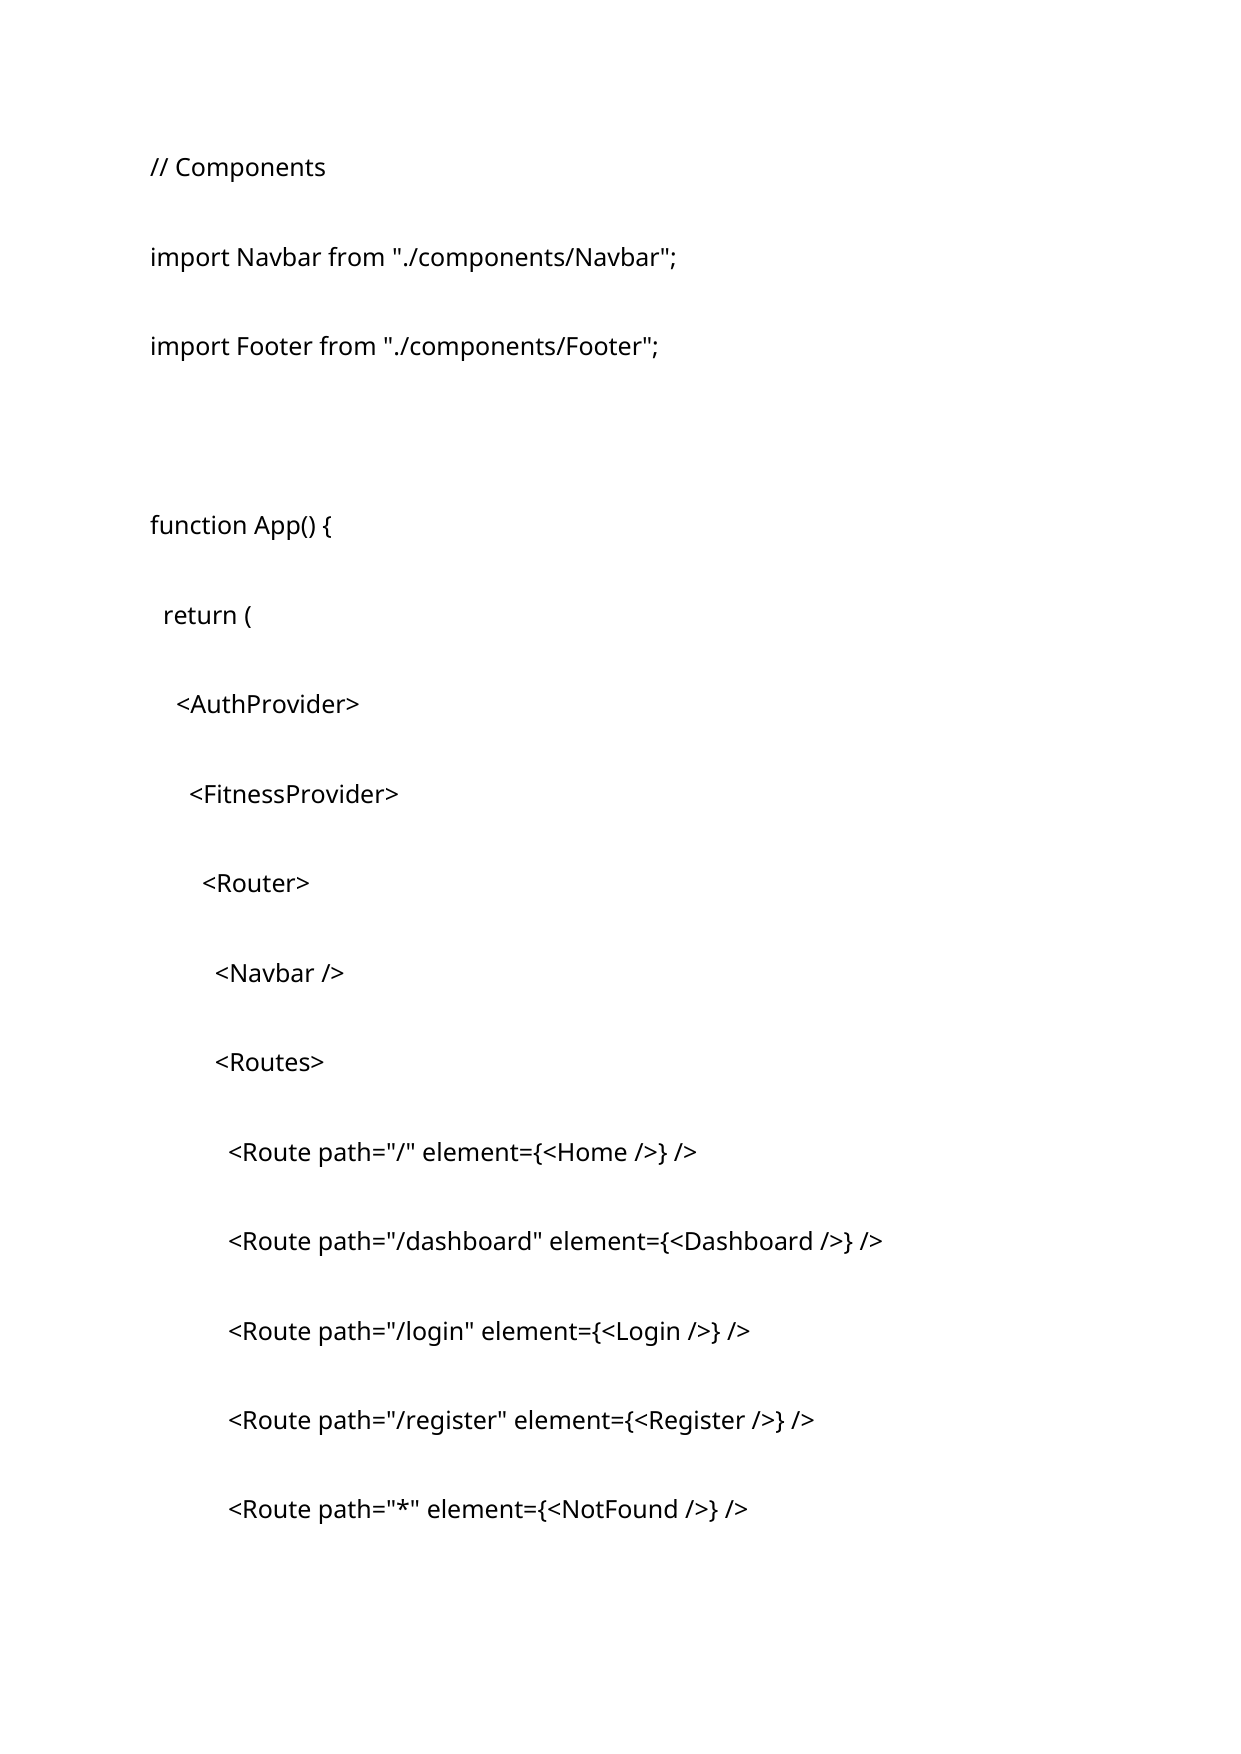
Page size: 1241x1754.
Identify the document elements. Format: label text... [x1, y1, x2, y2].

text <Navbar /> [150, 955, 1090, 989]
text return ( [150, 597, 1090, 631]
text // Components [150, 150, 1090, 184]
text <Router> [150, 866, 1090, 900]
text <Route path="/" element={<Home />} /> [150, 1134, 1090, 1168]
text <Route path="/login" element={<Login />} /> [150, 1313, 1090, 1347]
text function App() { [150, 508, 1090, 542]
text <Route path="*" element={<NotFound />} /> [150, 1492, 1090, 1526]
text <FitnessProvider> [150, 776, 1090, 810]
text import Footer from "./components/Footer"; [150, 329, 1090, 363]
text <Routes> [150, 1045, 1090, 1079]
text <AuthProvider> [150, 687, 1090, 721]
text import Navbar from "./components/Navbar"; [150, 239, 1090, 273]
text <Route path="/dashboard" element={<Dashboard />} /> [150, 1224, 1090, 1258]
text <Route path="/register" element={<Register />} /> [150, 1403, 1090, 1437]
